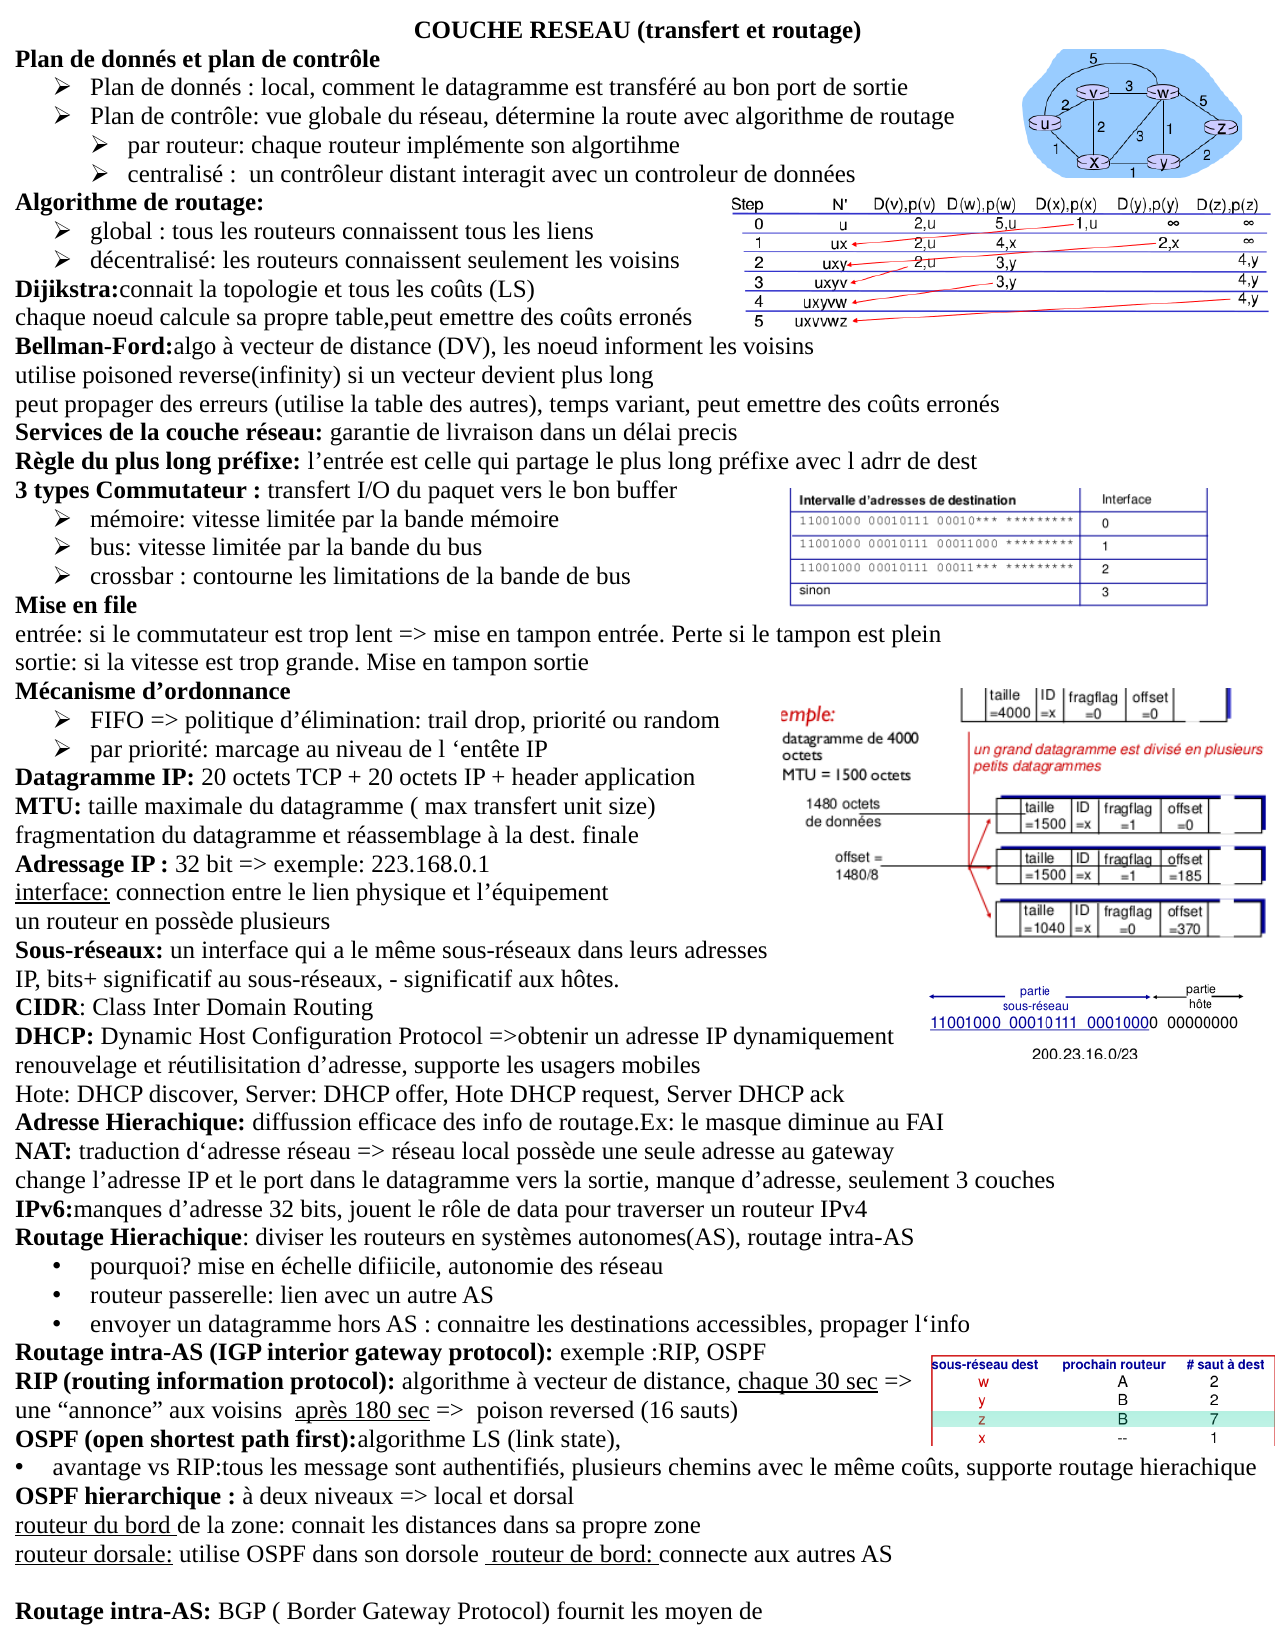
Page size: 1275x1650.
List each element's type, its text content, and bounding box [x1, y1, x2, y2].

text Routage intra-AS (IGP interior gateway protocol): exemple :RIP, OSPF [15, 1337, 1260, 1366]
text NAT: traduction d‘adresse réseau => réseau local possède une seule adresse au gateway [15, 1136, 1260, 1165]
list par routeur: chaque routeur implémente son algortihme [90, 130, 1013, 159]
list bus: vitesse limitée par la bande du bus [52, 532, 787, 561]
text Mise en file [15, 590, 1260, 619]
text renouvelage et réutilisitation d’adresse, supporte les usagers mobiles [15, 1050, 1260, 1079]
text routeur du bord de la zone: connait les distances dans sa propre zone [15, 1510, 1260, 1539]
text Adresse Hierachique: diffussion efficace des info de routage.Ex: le masque diminue au FAI [15, 1107, 1260, 1136]
text Règle du plus long préfixe: l’entrée est celle qui partage le plus long préfixe avec l adrr de dest [15, 446, 1260, 475]
text Services de la couche réseau: garantie de livraison dans un délai precis [15, 417, 1260, 446]
text peut propager des erreurs (utilise la table des autres), temps variant, peut emettre des coûts erronés [15, 389, 1260, 417]
list Plan de donnés : local, comment le datagramme est transféré au bon port de sortie [52, 72, 1013, 101]
text OSPF (open shortest path first):algorithme LS (link state), [15, 1424, 1260, 1452]
text CIDR: Class Inter Domain Routing [15, 992, 925, 1021]
list [1209, 532, 1260, 561]
list global : tous les routeurs connaissent tous les liens [52, 216, 728, 245]
text RIP (routing information protocol): algorithme à vecteur de distance, chaque 30 sec => une “annonce” aux voisins après 180 sec => poison reversed (16 sauts) [15, 1366, 930, 1424]
text MTU: taille maximale du datagramme ( max transfert unit size) [15, 791, 781, 820]
text sortie: si la vitesse est trop grande. Mise en tampon sortie [15, 647, 1260, 676]
text fragmentation du datagramme et réassemblage à la dest. finale [15, 820, 781, 849]
list Plan de contrôle: vue globale du réseau, détermine la route avec algorithme de routage [52, 101, 1013, 130]
text Adressage IP : 32 bit => exemple: 223.168.0.1 [15, 849, 781, 877]
list mémoire: vitesse limitée par la bande mémoire [52, 504, 787, 532]
text 3 types Commutateur : transfert I/O du paquet vers le bon buffer [15, 475, 1260, 504]
picture [930, 1354, 1275, 1446]
list [1209, 504, 1260, 532]
list crossbar : contourne les limitations de la bande de bus [52, 561, 787, 590]
text OSPF hierarchique : à deux niveaux => local et dorsal [15, 1481, 1260, 1510]
text DHCP: Dynamic Host Configuration Protocol =>obtenir un adresse IP dynamiquement [15, 1021, 925, 1050]
list FIFO => politique d’élimination: trail drop, priorité ou random [52, 705, 781, 734]
text Plan de donnés et plan de contrôle [15, 44, 1260, 72]
picture [728, 192, 1275, 327]
picture [781, 688, 1267, 953]
list routeur passerelle: lien avec un autre AS [52, 1280, 1260, 1309]
text IPv6:manques d’adresse 32 bits, jouent le rôle de data pour traverser un routeur IPv4 [15, 1194, 1260, 1222]
list [1209, 561, 1260, 590]
list décentralisé: les routeurs connaissent seulement les voisins [52, 245, 728, 274]
text routeur dorsale: utilise OSPF dans son dorsole routeur de bord: connecte aux autres AS [15, 1539, 1260, 1567]
picture [787, 488, 1209, 614]
text interface: connection entre le lien physique et l’équipement [15, 877, 781, 906]
text un routeur en possède plusieurs [15, 906, 781, 935]
text change l’adresse IP et le port dans le datagramme vers la sortie, manque d’adresse, seulement 3 couches [15, 1165, 1260, 1194]
list par priorité: marcage au niveau de l ‘entête IP [52, 734, 781, 762]
text utilise poisoned reverse(infinity) si un vecteur devient plus long [15, 360, 1260, 389]
text Dijikstra:connait la topologie et tous les coûts (LS) [15, 274, 728, 302]
text Hote: DHCP discover, Server: DHCP offer, Hote DHCP request, Server DHCP ack [15, 1079, 1260, 1107]
text Datagramme IP: 20 octets TCP + 20 octets IP + header application [15, 762, 781, 791]
text Bellman-Ford:algo à vecteur de distance (DV), les noeud informent les voisins [15, 331, 1260, 360]
text entrée: si le commutateur est trop lent => mise en tampon entrée. Perte si le tampon est plein [15, 619, 1260, 647]
picture [1013, 49, 1243, 178]
text Routage intra-AS: BGP ( Border Gateway Protocol) fournit les moyen de [15, 1596, 1260, 1625]
text Routage Hierachique: diviser les routeurs en systèmes autonomes(AS), routage intra-AS [15, 1222, 1260, 1251]
text chaque noeud calcule sa propre table,peut emettre des coûts erronés [15, 302, 1260, 331]
list centralisé : un contrôleur distant interagit avec un controleur de données [90, 159, 1260, 187]
list envoyer un datagramme hors AS : connaitre les destinations accessibles, propager l‘info [52, 1309, 1260, 1337]
text Algorithme de routage: [15, 187, 1260, 216]
picture [925, 980, 1249, 1059]
list avantage vs RIP:tous les message sont authentifiés, plusieurs chemins avec le même coûts, supporte routage hierachique [15, 1452, 1260, 1481]
list pourquoi? mise en échelle difiicile, autonomie des réseau [52, 1251, 1260, 1280]
text Sous-réseaux: un interface qui a le même sous-réseaux dans leurs adresses IP, bits+ significatif au sous-réseaux, - significatif aux hôtes. [15, 935, 1260, 992]
text Mécanisme d’ordonnance [15, 676, 1260, 705]
text COUCHE RESEAU (transfert et routage) [15, 15, 1260, 44]
